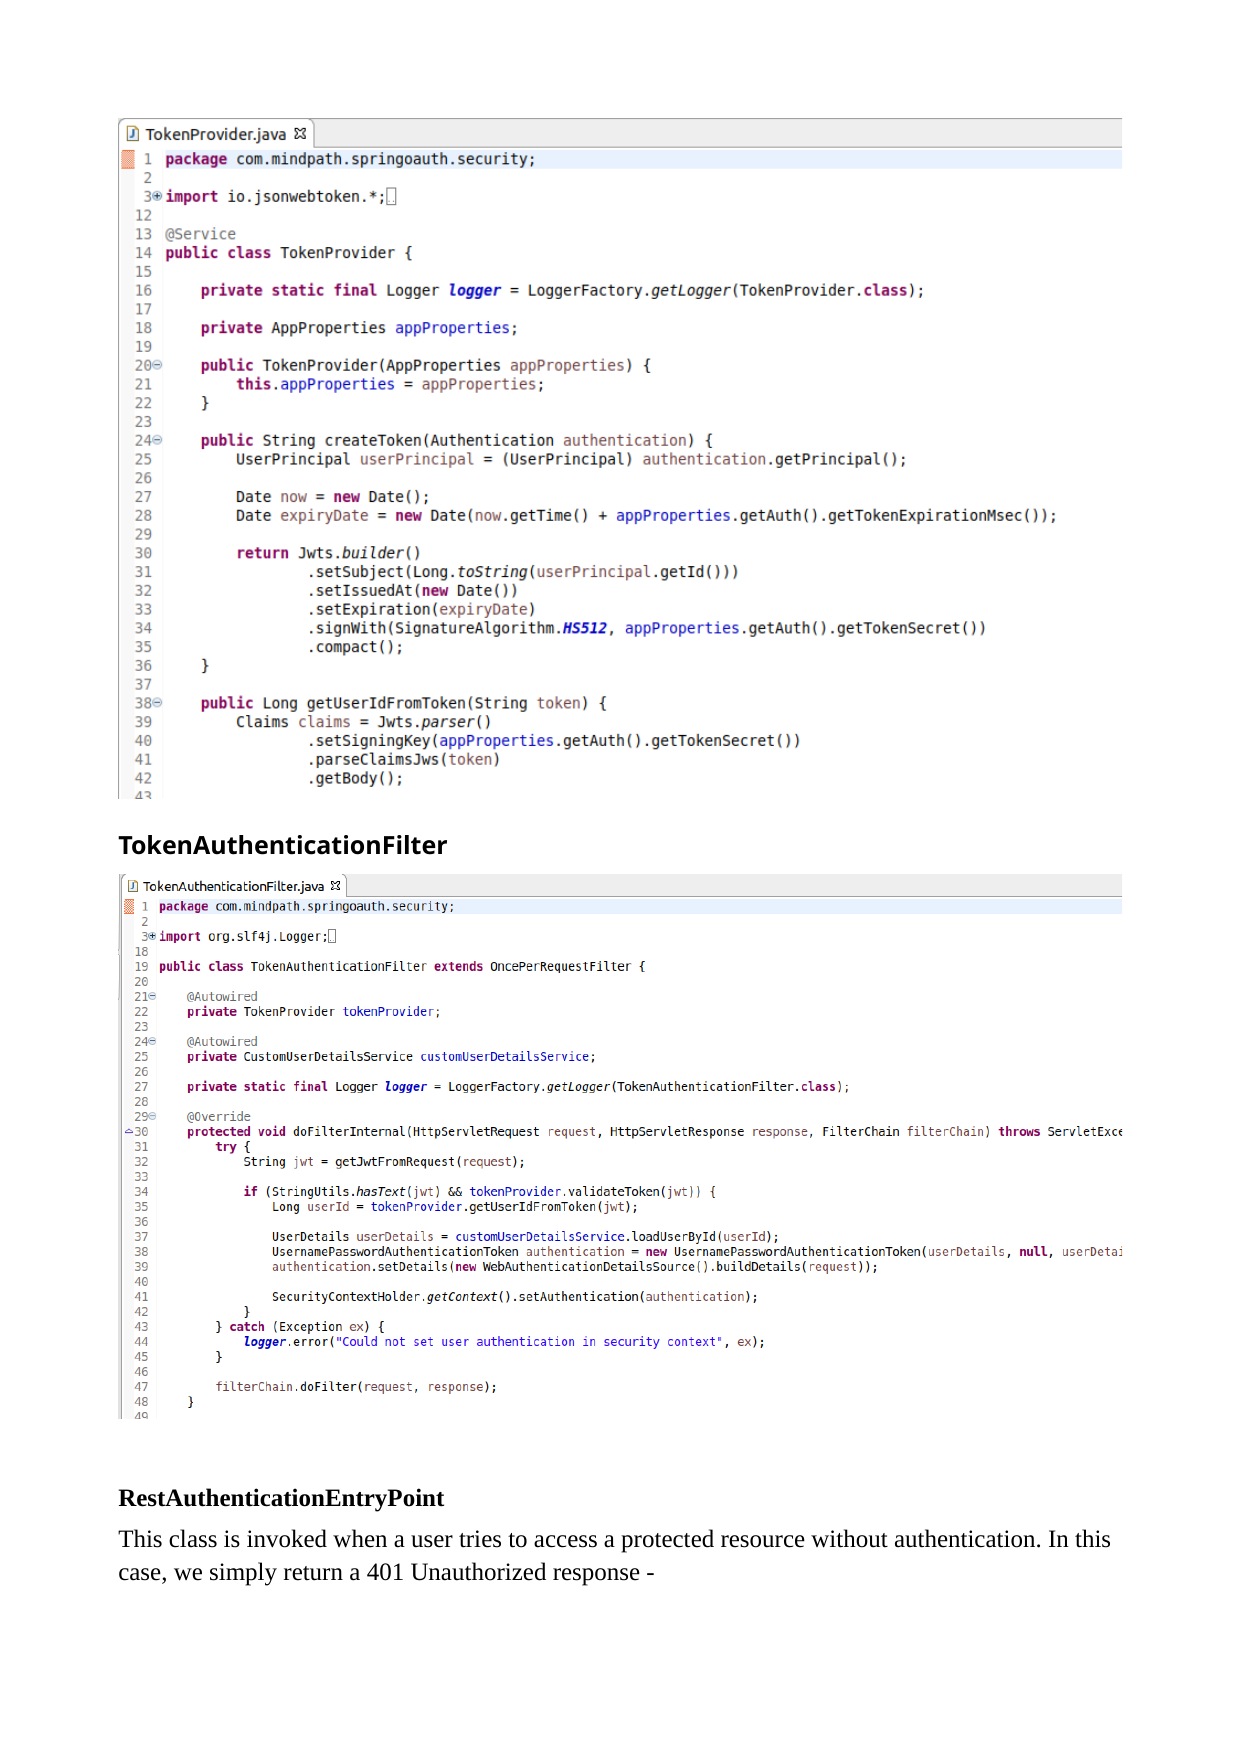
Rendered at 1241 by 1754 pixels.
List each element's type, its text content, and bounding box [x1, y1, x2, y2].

subtitle RestAuthenticationEntryPoint [118, 1483, 1122, 1511]
picture [118, 118, 1123, 799]
picture [118, 874, 1123, 1419]
text This class is invoked when a user tries to access a protected resource without authentication. In this case, we simply return a 401 Unauthorized response - [118, 1524, 1122, 1586]
subtitle TokenAuthenticationFilter [118, 799, 1122, 862]
